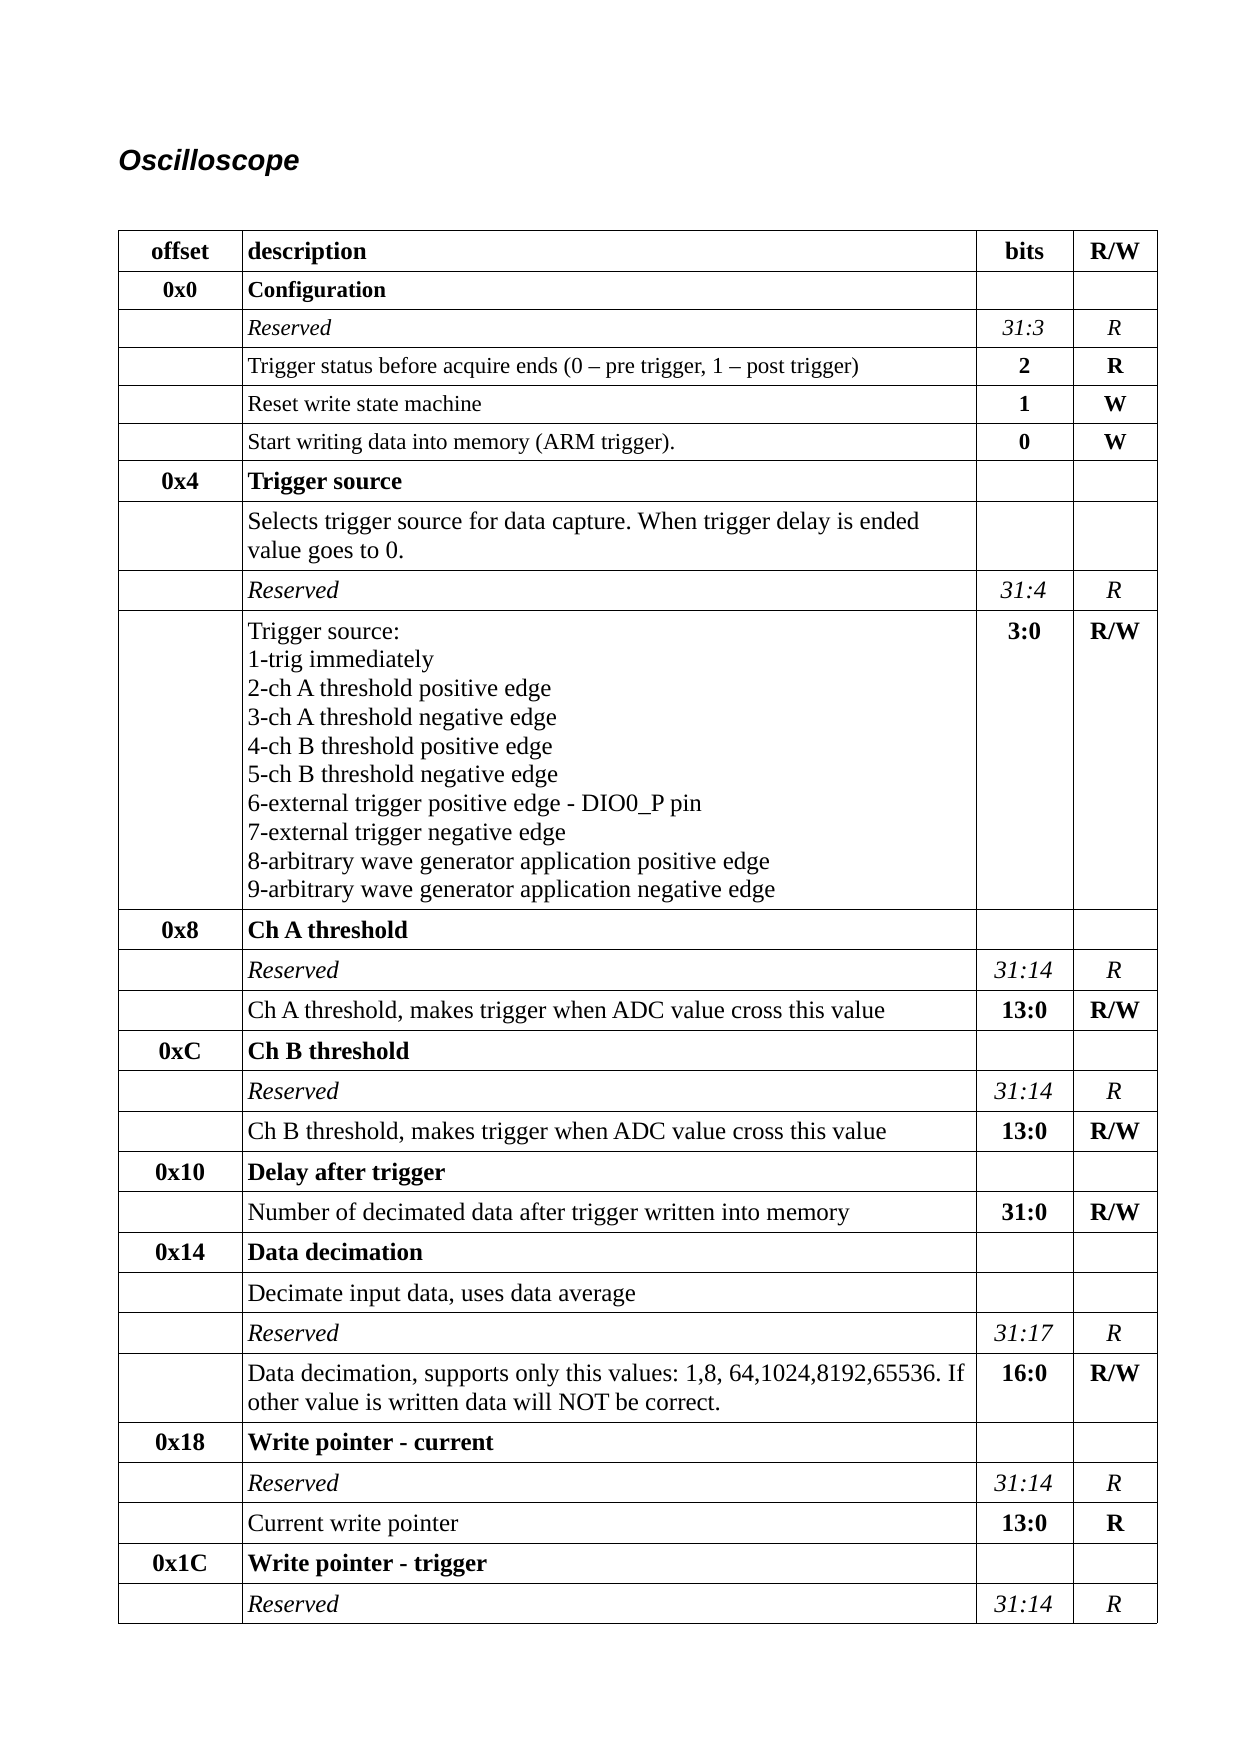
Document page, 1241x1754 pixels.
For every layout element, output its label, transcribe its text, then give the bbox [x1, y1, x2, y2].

table_cell Ch A threshold, makes trigger when ADC value cross this value [243, 991, 976, 1030]
table_cell [119, 348, 242, 384]
table_cell [977, 1544, 1073, 1583]
table_cell [119, 1071, 242, 1111]
table_cell 0x10 [119, 1152, 242, 1191]
table_cell [1074, 1031, 1157, 1070]
table_cell 13:0 [977, 991, 1073, 1030]
table_cell Delay after trigger [243, 1152, 976, 1191]
table_cell R [1074, 1313, 1157, 1352]
table_cell [1074, 272, 1157, 309]
table_cell [1074, 1423, 1157, 1462]
table_cell 0x0 [119, 272, 242, 309]
table_cell [119, 1313, 242, 1352]
table_cell 31:14 [977, 1071, 1073, 1111]
table_cell R/W [1074, 991, 1157, 1030]
table_cell 2 [977, 348, 1073, 384]
table_cell 31:14 [977, 950, 1073, 990]
table_cell Reserved [243, 950, 976, 990]
table_cell [119, 1463, 242, 1502]
table_cell [1074, 910, 1157, 949]
table_cell 0x14 [119, 1233, 242, 1272]
table_cell [977, 272, 1073, 309]
table_cell Reserved [243, 310, 976, 347]
table_cell [119, 1503, 242, 1542]
table_cell W [1074, 424, 1157, 460]
table_cell 31:3 [977, 310, 1073, 347]
table_cell Reserved [243, 1071, 976, 1111]
table_cell 31:4 [977, 571, 1073, 610]
table_cell Reserved [243, 1584, 976, 1623]
table_cell [977, 1423, 1073, 1462]
table_cell [119, 1273, 242, 1312]
table_cell [1074, 1273, 1157, 1312]
table_cell [977, 502, 1073, 570]
table_cell [977, 910, 1073, 949]
table_cell 13:0 [977, 1112, 1073, 1151]
table_cell [1074, 1152, 1157, 1191]
table_cell [119, 424, 242, 460]
table_cell R [1074, 1463, 1157, 1502]
table_cell Number of decimated data after trigger written into memory [243, 1192, 976, 1232]
table_cell Trigger status before acquire ends (0 – pre trigger, 1 – post trigger) [243, 348, 976, 384]
table_cell R/W [1074, 611, 1157, 909]
table_cell R [1074, 310, 1157, 347]
table_cell Decimate input data, uses data average [243, 1273, 976, 1312]
table_cell R/W [1074, 1192, 1157, 1232]
table_cell R [1074, 950, 1157, 990]
table_cell Selects trigger source for data capture. When trigger delay is ended value goes to 0. [243, 502, 976, 570]
table_cell R [1074, 1503, 1157, 1542]
table_cell [119, 991, 242, 1030]
table_cell Trigger source: 1-trig immediately 2-ch A threshold positive edge 3-ch A threshold negative edge 4-ch B threshold positive edge 5-ch B threshold negative edge 6-external trigger positive edge - DIO0_P pin 7-external trigger negative edge 8-arbitrary wave generator application positive edge 9-arbitrary wave generator application negative edge [243, 611, 976, 909]
table_cell Start writing data into memory (ARM trigger). [243, 424, 976, 460]
table_cell [977, 1233, 1073, 1272]
table_cell Reserved [243, 1463, 976, 1502]
table_cell 31:17 [977, 1313, 1073, 1352]
table_cell [977, 1152, 1073, 1191]
table_cell Write pointer - current [243, 1423, 976, 1462]
table_cell [119, 1112, 242, 1151]
table_cell [119, 1584, 242, 1623]
table_cell 0xC [119, 1031, 242, 1070]
table_cell [977, 1031, 1073, 1070]
table_cell Reserved [243, 571, 976, 610]
table_cell R/W [1074, 1112, 1157, 1151]
table_header R/W [1074, 231, 1157, 271]
table_cell Trigger source [243, 461, 976, 501]
table_cell Configuration [243, 272, 976, 309]
table_cell 31:14 [977, 1463, 1073, 1502]
table_cell Current write pointer [243, 1503, 976, 1542]
table_cell 0x4 [119, 461, 242, 501]
table_cell [119, 1354, 242, 1422]
table_cell 31:14 [977, 1584, 1073, 1623]
table_cell Reserved [243, 1313, 976, 1352]
table_cell [119, 386, 242, 422]
table_cell 3:0 [977, 611, 1073, 909]
table_cell Ch B threshold [243, 1031, 976, 1070]
table_header bits [977, 231, 1073, 271]
table_cell 13:0 [977, 1503, 1073, 1542]
table_cell [119, 571, 242, 610]
table_cell 1 [977, 386, 1073, 422]
table_cell [1074, 502, 1157, 570]
table_cell [119, 950, 242, 990]
table_cell W [1074, 386, 1157, 422]
table_header description [243, 231, 976, 271]
table_cell 0 [977, 424, 1073, 460]
table_cell R/W [1074, 1354, 1157, 1422]
table_cell 0x18 [119, 1423, 242, 1462]
table_cell 0x1C [119, 1544, 242, 1583]
table_cell [119, 611, 242, 909]
table_cell [119, 502, 242, 570]
table_cell [1074, 1544, 1157, 1583]
table_cell Data decimation [243, 1233, 976, 1272]
table_cell [977, 1273, 1073, 1312]
table_header offset [119, 231, 242, 271]
table_cell 0x8 [119, 910, 242, 949]
table_cell 16:0 [977, 1354, 1073, 1422]
table_cell [1074, 1233, 1157, 1272]
table_cell [1074, 461, 1157, 501]
table_cell Ch A threshold [243, 910, 976, 949]
table_cell [119, 1192, 242, 1232]
table_cell 31:0 [977, 1192, 1073, 1232]
table_cell R [1074, 348, 1157, 384]
table_cell R [1074, 1071, 1157, 1111]
table_cell Write pointer - trigger [243, 1544, 976, 1583]
table_cell [119, 310, 242, 347]
table_cell [977, 461, 1073, 501]
table_cell R [1074, 1584, 1157, 1623]
table_cell Ch B threshold, makes trigger when ADC value cross this value [243, 1112, 976, 1151]
subtitle Oscilloscope [118, 143, 1122, 177]
table_cell R [1074, 571, 1157, 610]
table_cell Reset write state machine [243, 386, 976, 422]
table_cell Data decimation, supports only this values: 1,8, 64,1024,8192,65536. If other value is written data will NOT be correct. [243, 1354, 976, 1422]
